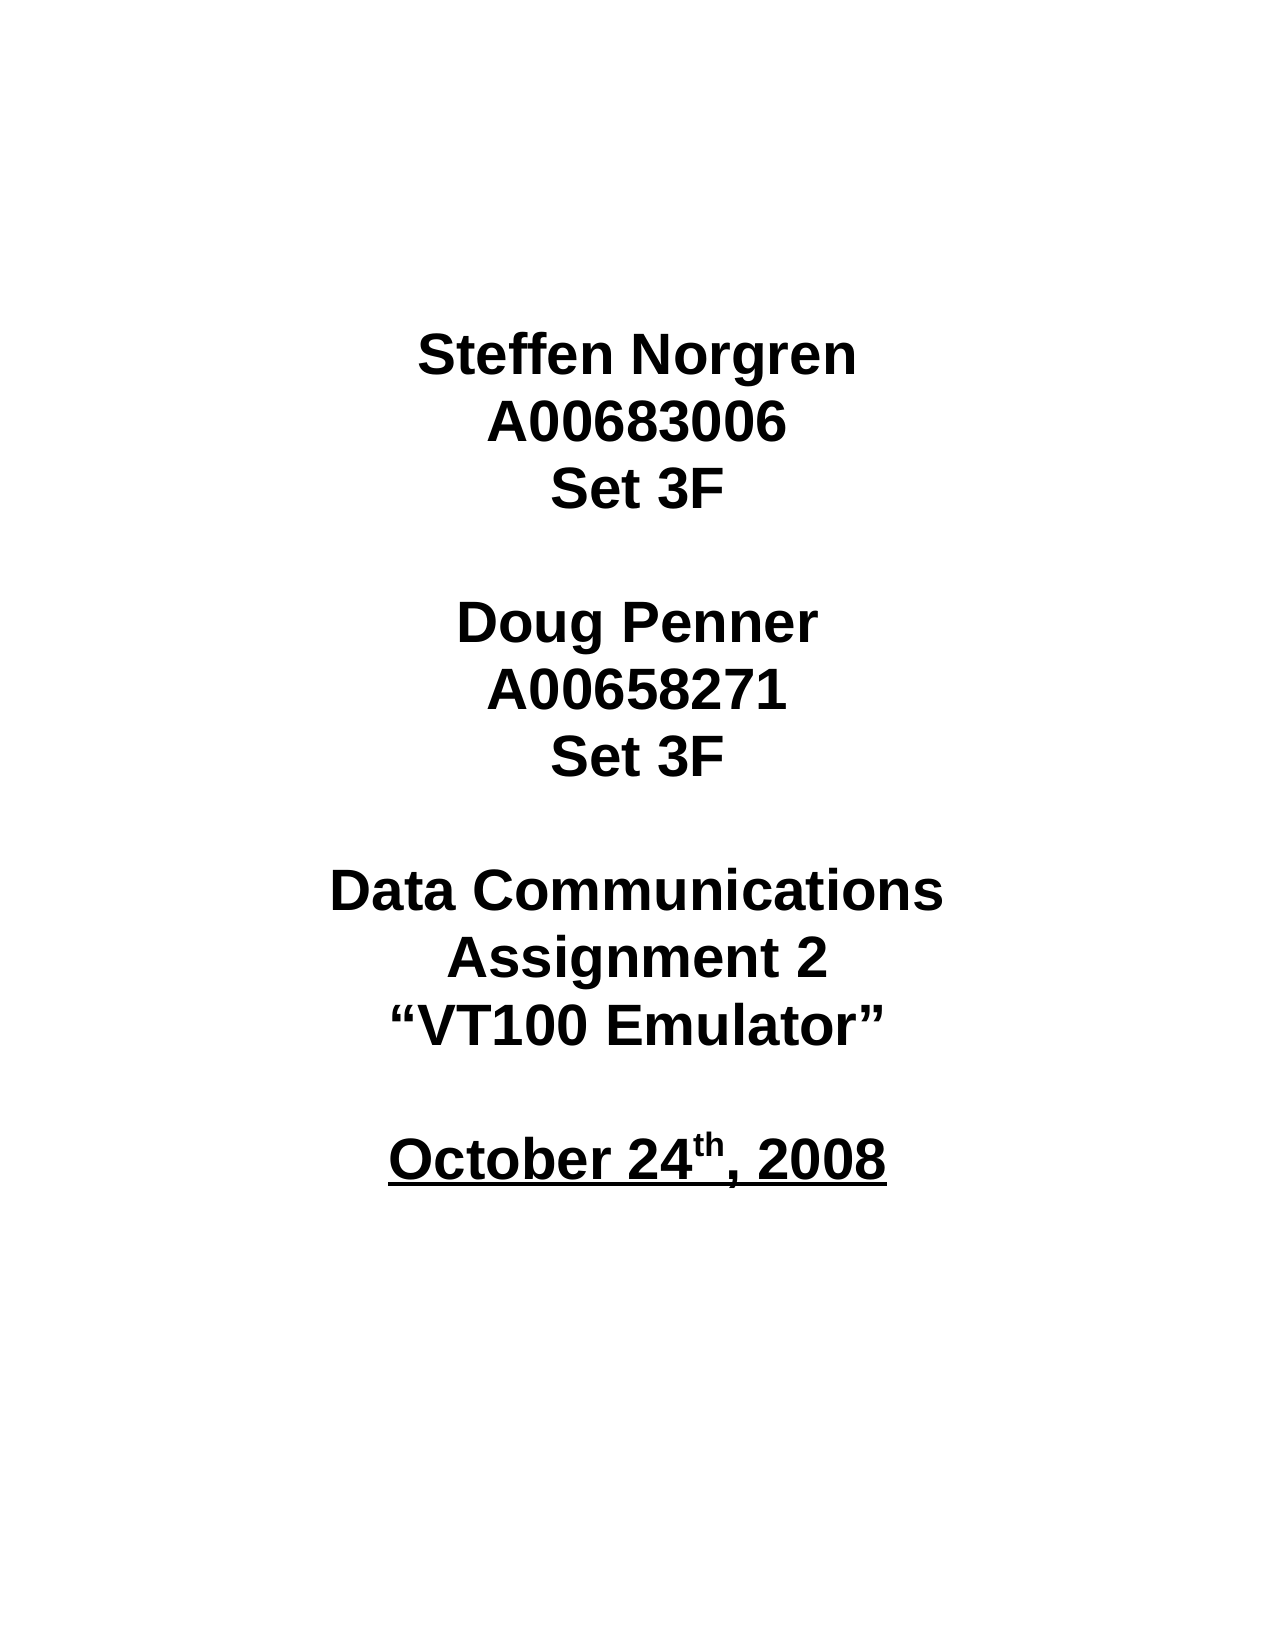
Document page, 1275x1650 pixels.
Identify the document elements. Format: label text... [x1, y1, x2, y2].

text “VT100 Emulator” [118, 990, 1157, 1057]
text Doug Penner [118, 588, 1157, 655]
text A00658271 [118, 655, 1157, 722]
text October 24th, 2008 [118, 1124, 1157, 1191]
text A00683006 [118, 386, 1157, 453]
text Data Communications [118, 856, 1157, 923]
text Assignment 2 [118, 923, 1157, 990]
text Steffen Norgren [118, 319, 1157, 386]
text Set 3F [118, 453, 1157, 521]
text Set 3F [118, 722, 1157, 789]
